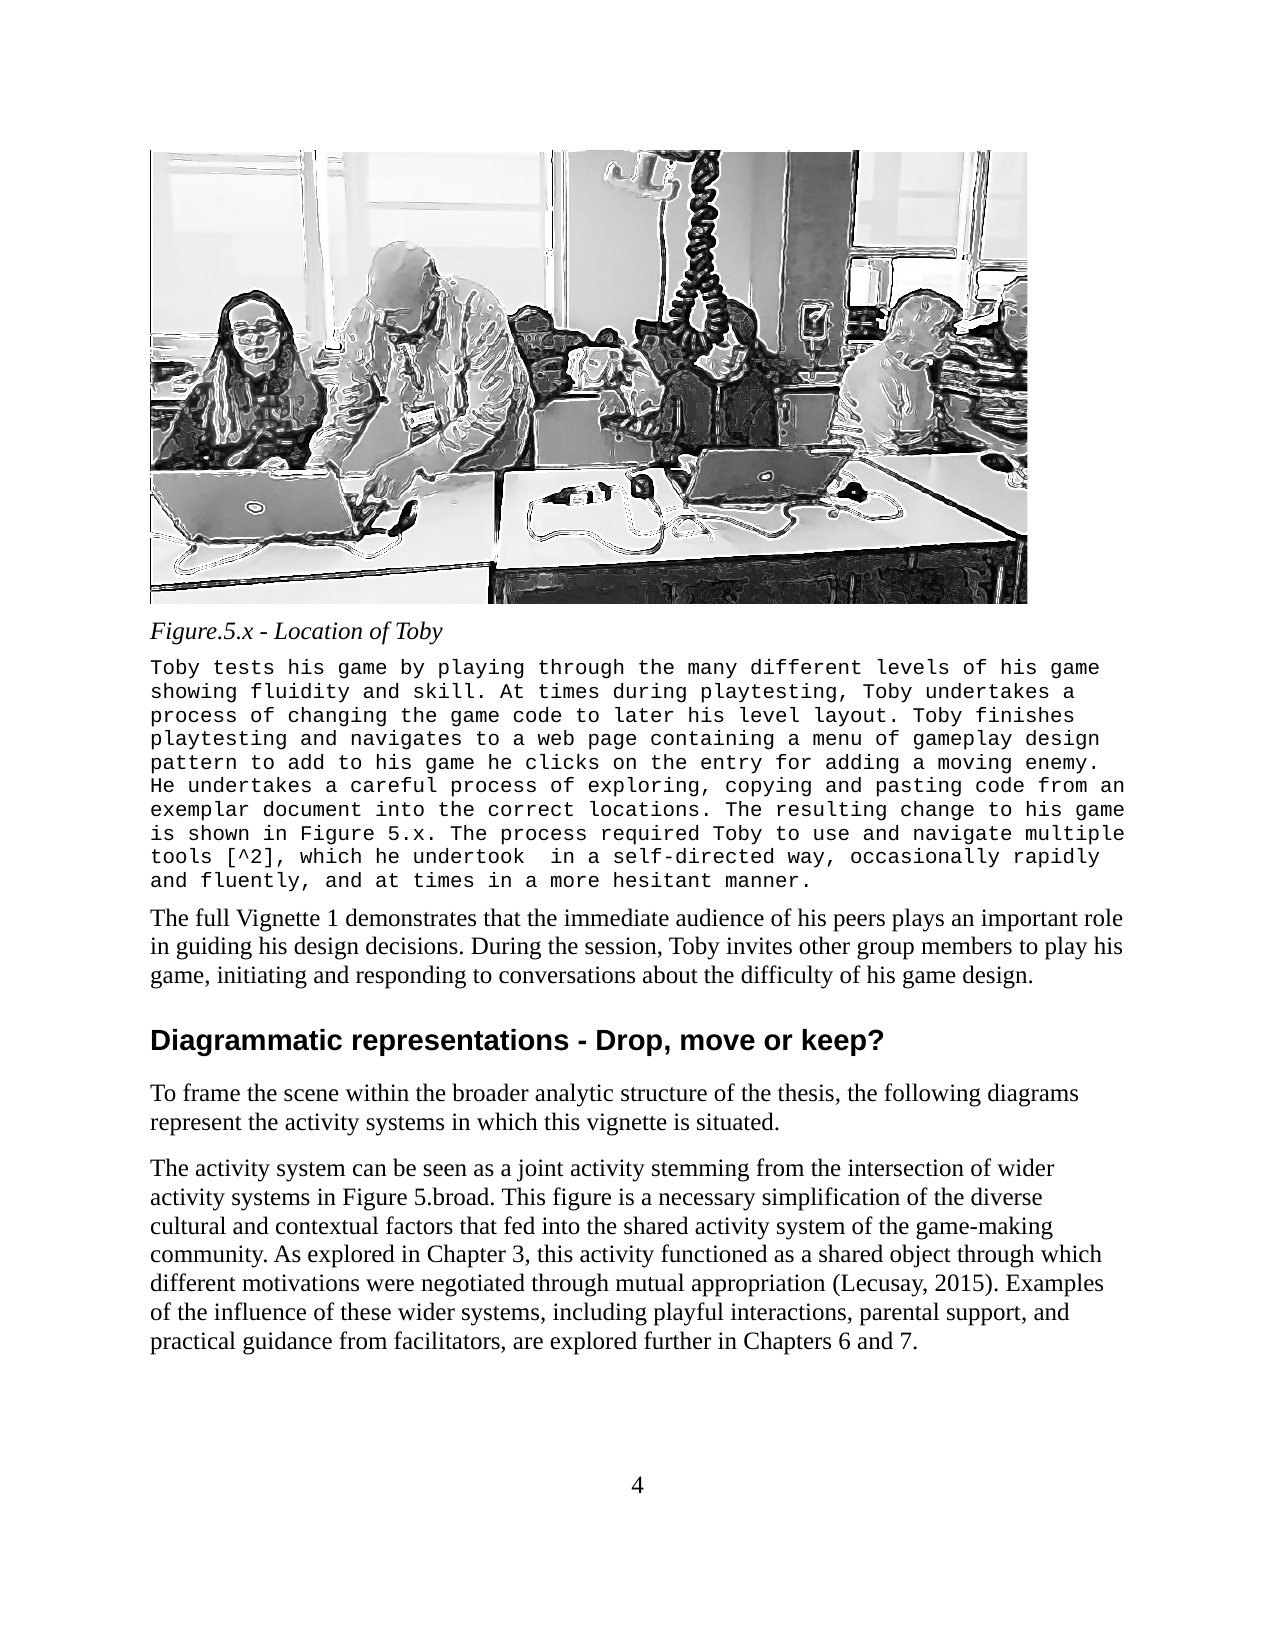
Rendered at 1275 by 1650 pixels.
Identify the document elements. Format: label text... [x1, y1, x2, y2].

text Figure.5.x - Location of Toby [150, 616, 1125, 645]
subtitle Diagrammatic representations - Drop, move or keep? [150, 1023, 1125, 1056]
text To frame the scene within the broader analytic structure of the thesis, the following diagrams represent the activity systems in which this vignette is situated. [150, 1078, 1125, 1135]
text The activity system can be seen as a joint activity stemming from the intersection of wider activity systems in Figure 5.broad. This figure is a necessary simplification of the diverse cultural and contextual factors that fed into the shared activity system of the game-making community. As explored in Chapter 3, this activity functioned as a shared object through which different motivations were negotiated through mutual appropriation (Lecusay, 2015). Examples of the influence of these wider systems, including playful interactions, parental support, and practical guidance from facilitators, are explored further in Chapters 6 and 7. [150, 1153, 1125, 1354]
text The full Vignette 1 demonstrates that the immediate audience of his peers plays an important role in guiding his design decisions. During the session, Toby invites other group members to play his game, initiating and responding to conversations about the difficulty of his game design. [150, 903, 1125, 989]
text Toby tests his game by playing through the many different levels of his game showing fluidity and skill. At times during playtesting, Toby undertakes a process of changing the game code to later his level layout. Toby finishes playtesting and navigates to a web page containing a menu of gameplay design pattern to add to his game he clicks on the entry for adding a moving enemy. He undertakes a careful process of exploring, copying and pasting code from an exemplar document into the correct locations. The resulting change to his game is shown in Figure 5.x. The process required Toby to use and navigate multiple tools [^2], which he undertook in a self-directed way, occasionally rapidly and fluently, and at times in a more hesitant manner. [150, 657, 1125, 894]
picture [150, 150, 1028, 604]
